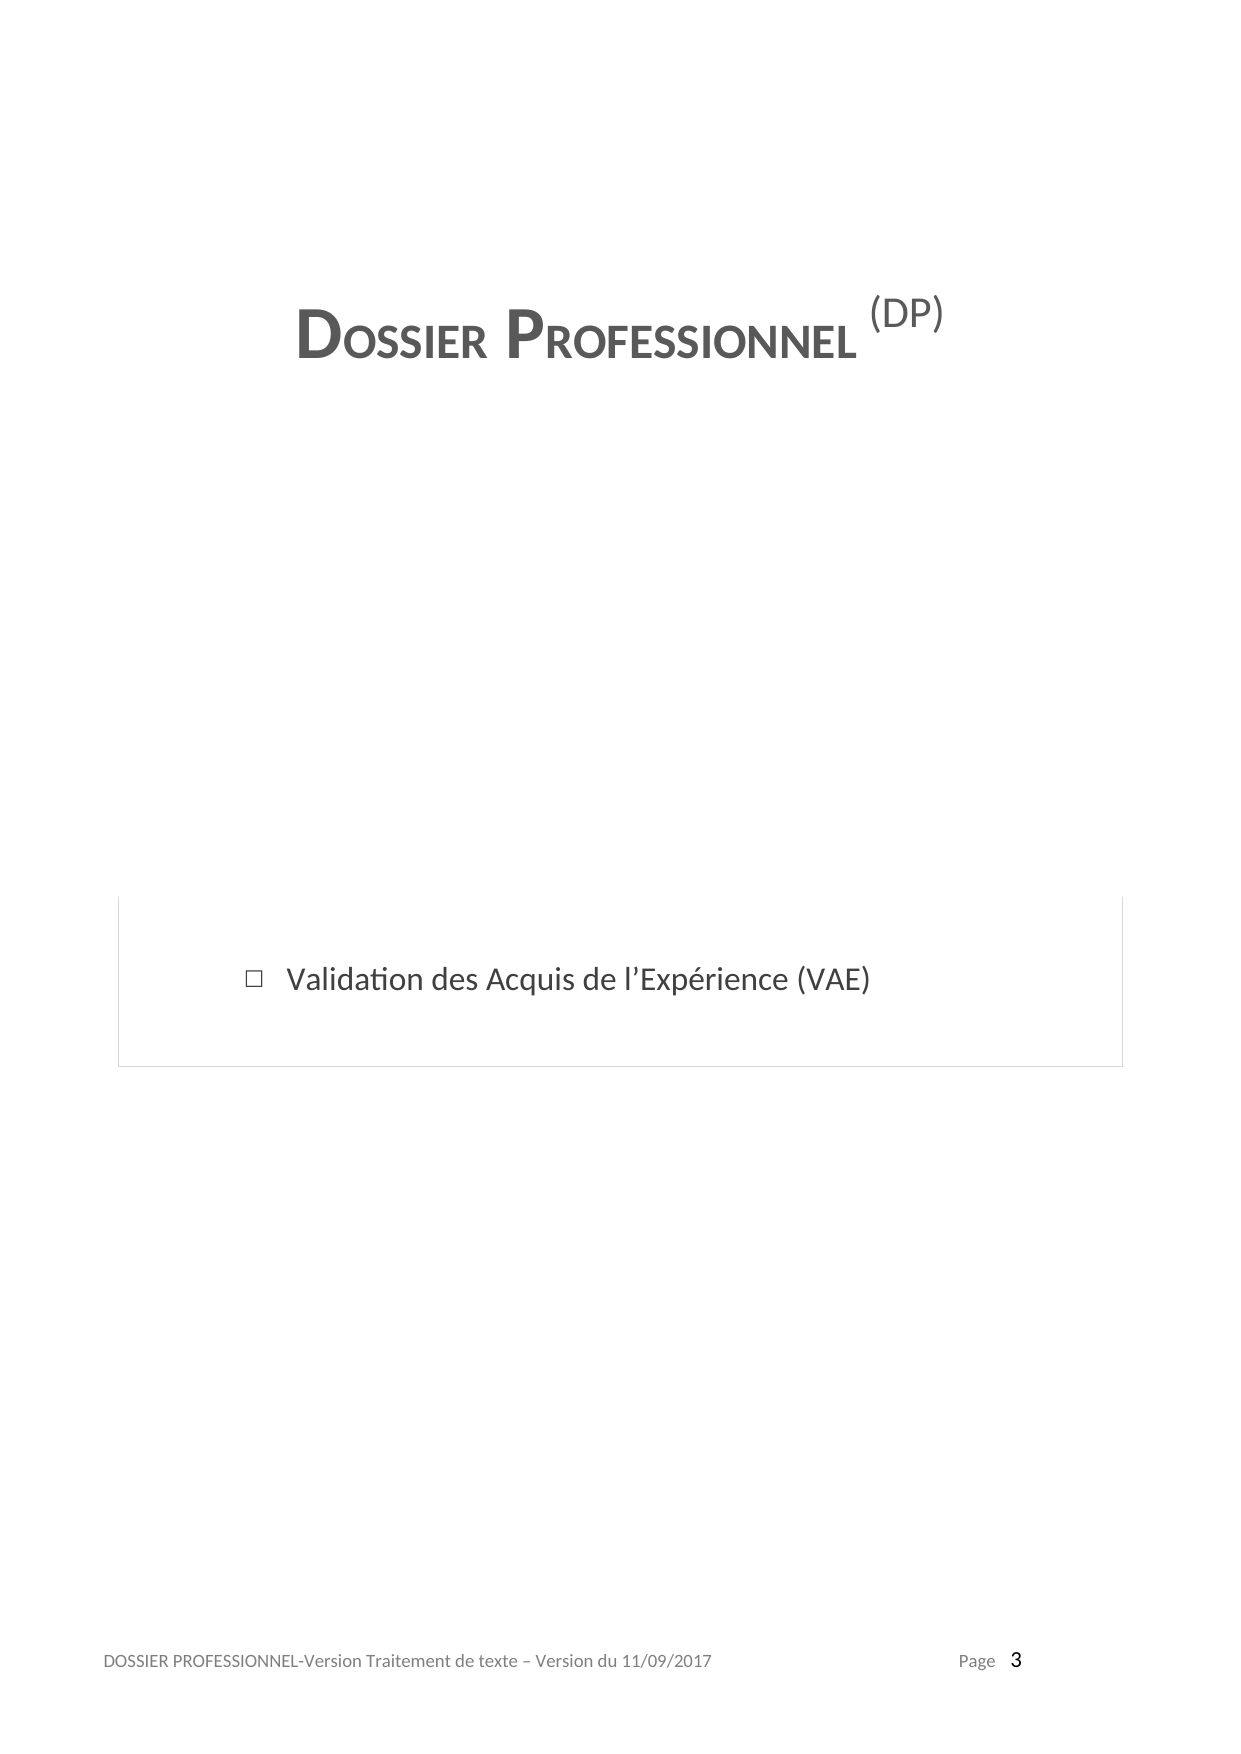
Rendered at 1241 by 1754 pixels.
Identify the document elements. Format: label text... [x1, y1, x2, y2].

table_cell [119, 897, 275, 958]
table_cell ☐ [119, 958, 275, 1020]
table_cell [275, 897, 1122, 958]
picture [1091, 1653, 1157, 1754]
table_cell [119, 1020, 1122, 1066]
table_cell Validation des Acquis de l’Expérience (VAE) [275, 958, 1122, 1020]
